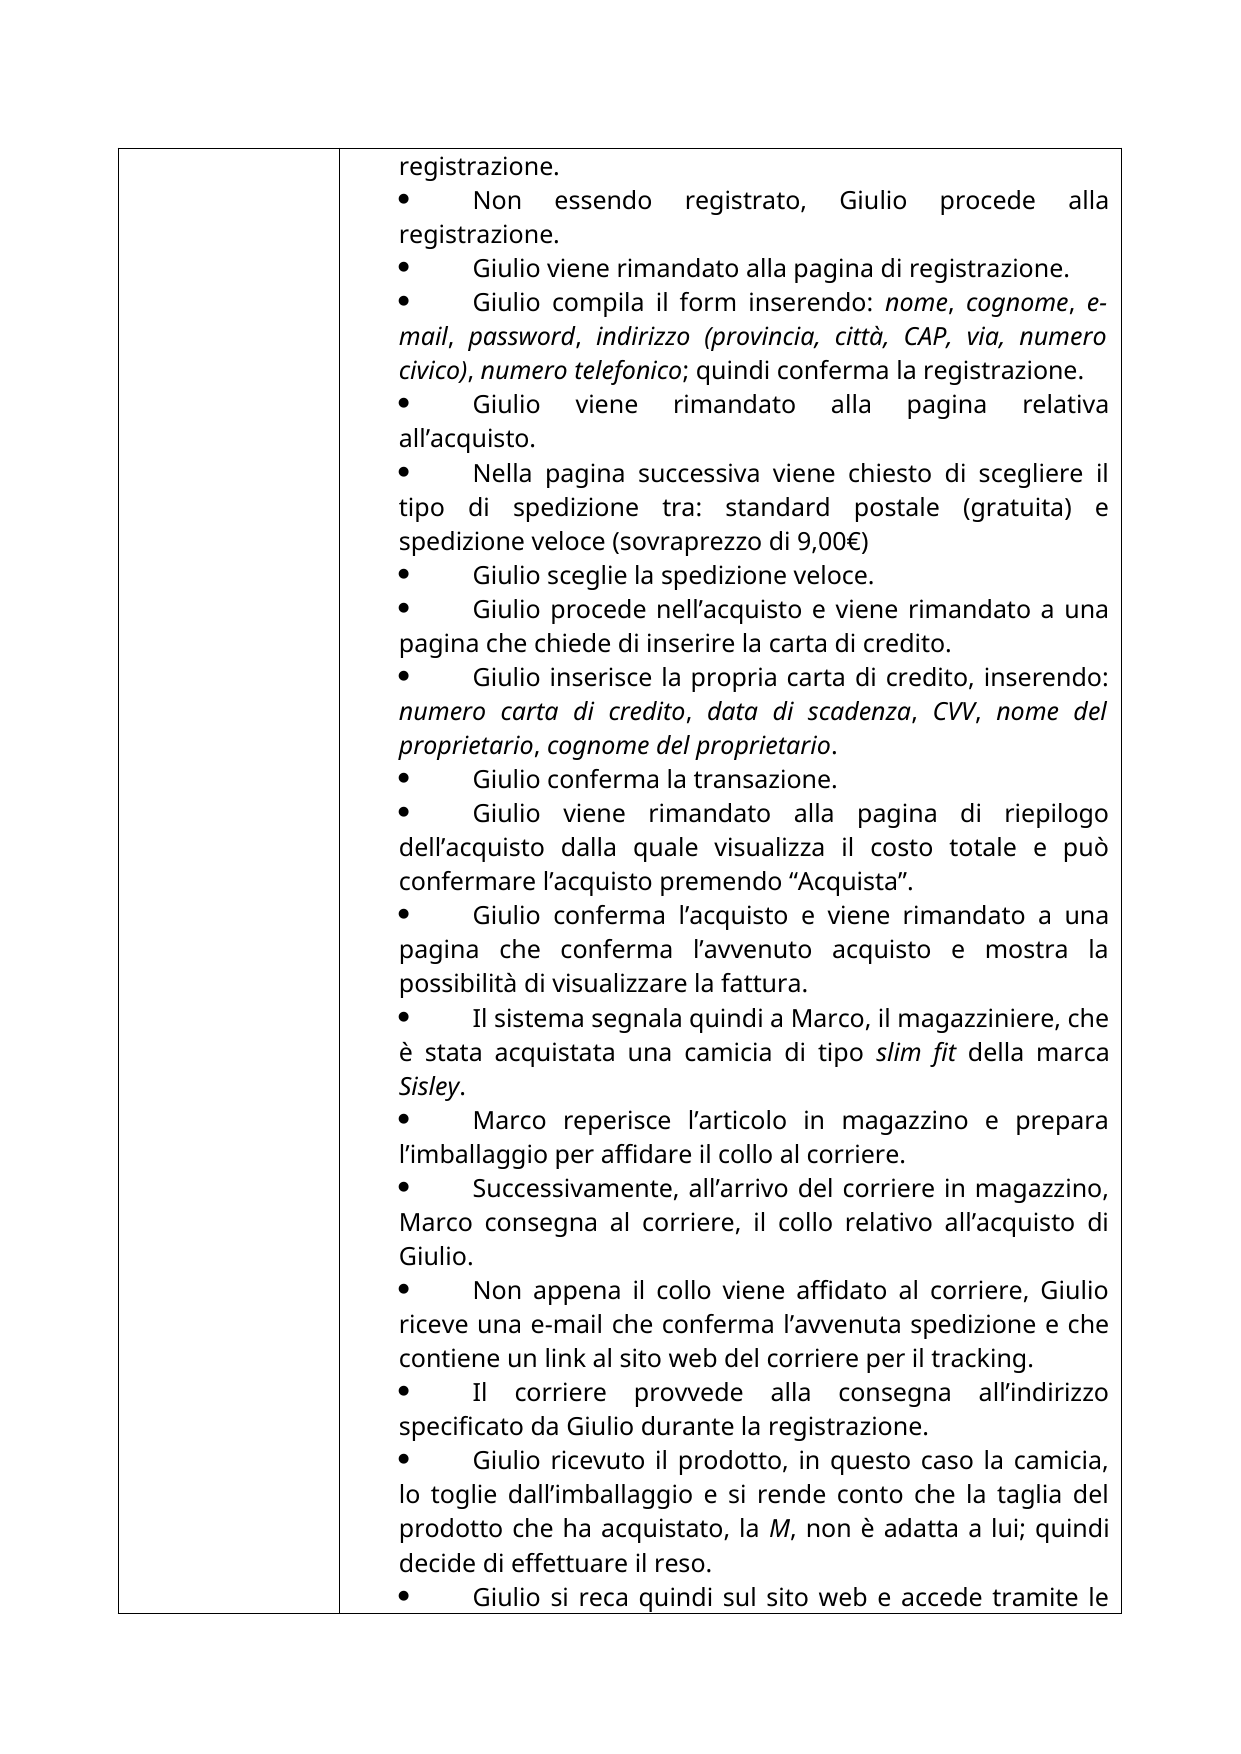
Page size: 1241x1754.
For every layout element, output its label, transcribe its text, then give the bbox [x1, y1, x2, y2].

table_cell registrazione. Non essendo registrato, Giulio procede alla registrazione. Giulio viene rimandato alla pagina di registrazione. Giulio compila il form inserendo: nome, cognome, e-mail, password, indirizzo (provincia, città, CAP, via, numero civico), numero telefonico; quindi conferma la registrazione. Giulio viene rimandato alla pagina relativa all’acquisto. Nella pagina successiva viene chiesto di scegliere il tipo di spedizione tra: standard postale (gratuita) e spedizione veloce (sovraprezzo di 9,00€) Giulio sceglie la spedizione veloce. Giulio procede nell’acquisto e viene rimandato a una pagina che chiede di inserire la carta di credito. Giulio inserisce la propria carta di credito, inserendo: numero carta di credito, data di scadenza, CVV, nome del proprietario, cognome del proprietario. Giulio conferma la transazione. Giulio viene rimandato alla pagina di riepilogo dell’acquisto dalla quale visualizza il costo totale e può confermare l’acquisto premendo “Acquista”. Giulio conferma l’acquisto e viene rimandato a una pagina che conferma l’avvenuto acquisto e mostra la possibilità di visualizzare la fattura. Il sistema segnala quindi a Marco, il magazziniere, che è stata acquistata una camicia di tipo slim fit della marca Sisley. Marco reperisce l’articolo in magazzino e prepara l’imballaggio per affidare il collo al corriere. Successivamente, all’arrivo del corriere in magazzino, Marco consegna al corriere, il collo relativo all’acquisto di Giulio. Non appena il collo viene affidato al corriere, Giulio riceve una e-mail che conferma l’avvenuta spedizione e che contiene un link al sito web del corriere per il tracking. Il corriere provvede alla consegna all’indirizzo specificato da Giulio durante la registrazione. Giulio ricevuto il prodotto, in questo caso la camicia, lo toglie dall’imballaggio e si rende conto che la taglia del prodotto che ha acquistato, la M, non è adatta a lui; quindi decide di effettuare il reso. Giulio si reca quindi sul sito web e accede tramite le [340, 149, 1121, 1613]
table_cell [119, 149, 339, 1613]
